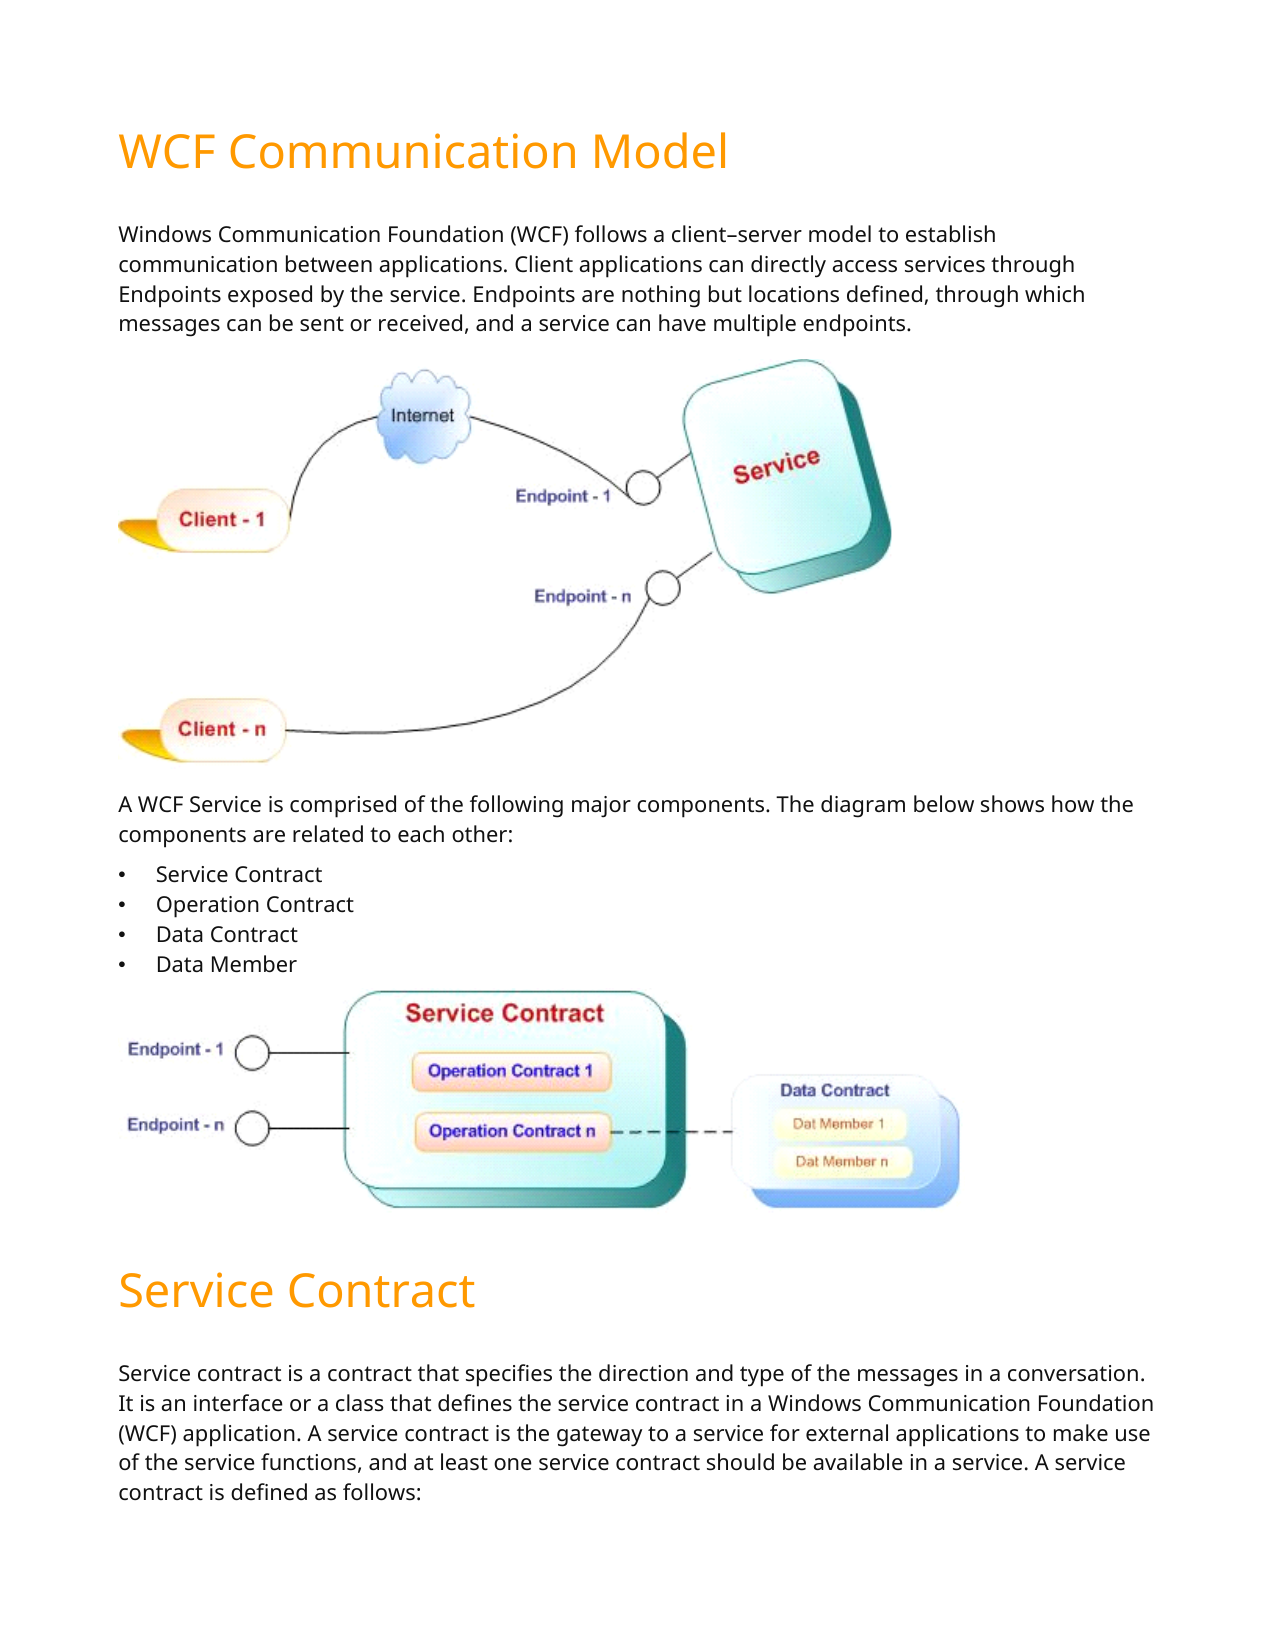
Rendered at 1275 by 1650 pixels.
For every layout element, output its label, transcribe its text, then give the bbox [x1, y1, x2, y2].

list Data Contract [81, 919, 1157, 949]
text Windows Communication Foundation (WCF) follows a client–server model to establish communication between applications. Client applications can directly access services through Endpoints exposed by the service. Endpoints are nothing but locations defined, through which messages can be sent or received, and a service can have multiple endpoints. [118, 219, 1157, 338]
text A WCF Service is comprised of the following major components. The diagram below shows how the components are related to each other: [118, 789, 1157, 849]
text Service Contract [118, 1257, 1157, 1321]
list Data Member [81, 949, 1157, 978]
text Service contract is a contract that specifies the direction and type of the messages in a conversation. It is an interface or a class that defines the service contract in a Windows Communication Foundation (WCF) application. A service contract is the gateway to a service for external applications to make use of the service functions, and at least one service contract should be available in a service. A service contract is defined as follows: [118, 1358, 1157, 1507]
text WCF Communication Model [118, 118, 1157, 182]
list Service Contract [81, 859, 1157, 889]
list Operation Contract [81, 889, 1157, 919]
